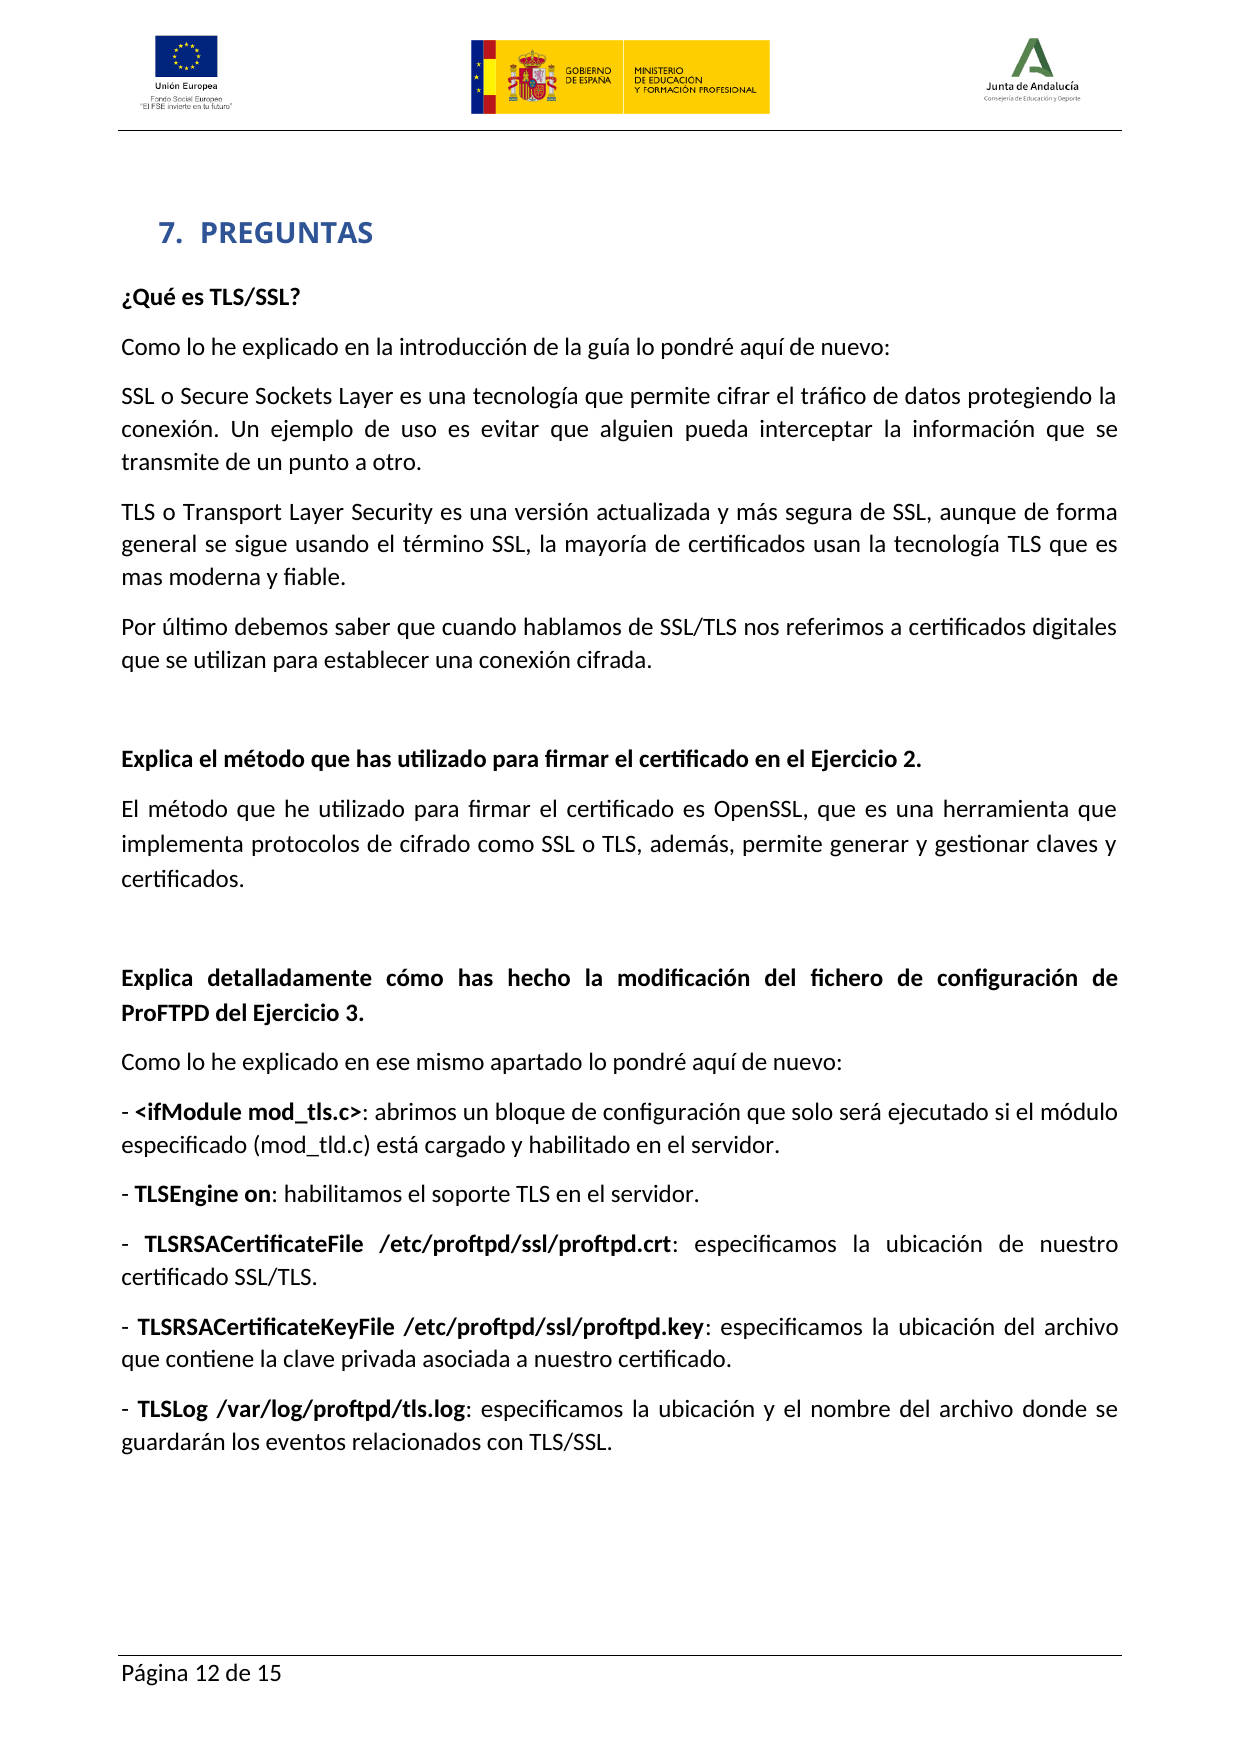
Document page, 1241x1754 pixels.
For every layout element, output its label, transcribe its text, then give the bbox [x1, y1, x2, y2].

text - <ifModule mod_tls.c>: abrimos un bloque de configuración que solo será ejecutado si el módulo especificado (mod_tld.c) está cargado y habilitado en el servidor. [121, 1096, 1119, 1159]
text Como lo he explicado en la introducción de la guía lo pondré aquí de nuevo: [121, 331, 1119, 361]
subtitle PREGUNTAS [158, 212, 1119, 252]
picture [469, 39, 771, 115]
text Explica detalladamente cómo has hecho la modificación del fichero de configuración de ProFTPD del Ejercicio 3. [121, 962, 1119, 1027]
text Como lo he explicado en ese mismo apartado lo pondré aquí de nuevo: [121, 1047, 1119, 1077]
text - TLSRSACertificateKeyFile /etc/proftpd/ssl/proftpd.key: especificamos la ubicación del archivo que contiene la clave privada asociada a nuestro certificado. [121, 1311, 1119, 1374]
text - TLSLog /var/log/proftpd/tls.log: especificamos la ubicación y el nombre del archivo donde se guardarán los eventos relacionados con TLS/SSL. [121, 1393, 1119, 1457]
text SSL o Secure Sockets Layer es una tecnología que permite cifrar el tráfico de datos protegiendo la conexión. Un ejemplo de uso es evitar que alguien pueda interceptar la información que se transmite de un punto a otro. [121, 380, 1119, 477]
text Explica el método que has utilizado para firmar el certificado en el Ejercicio 2. [121, 743, 1119, 774]
text - TLSRSACertificateFile /etc/proftpd/ssl/proftpd.crt: especificamos la ubicación de nuestro certificado SSL/TLS. [121, 1228, 1119, 1292]
picture [139, 32, 234, 113]
text - TLSEngine on: habilitamos el soporte TLS en el servidor. [121, 1179, 1119, 1209]
text TLS o Transport Layer Security es una versión actualizada y más segura de SSL, aunque de forma general se sigue usando el término SSL, la mayoría de certificados usan la tecnología TLS que es mas moderna y fiable. [121, 496, 1119, 592]
text Por último debemos saber que cuando hablamos de SSL/TLS nos referimos a certificados digitales que se utilizan para establecer una conexión cifrada. [121, 611, 1119, 674]
text El método que he utilizado para firmar el certificado es OpenSSL, que es una herramienta que implementa protocolos de cifrado como SSL o TLS, además, permite generar y gestionar claves y certificados. [121, 793, 1119, 893]
text ¿Qué es TLS/SSL? [121, 281, 1119, 312]
picture [964, 33, 1101, 114]
